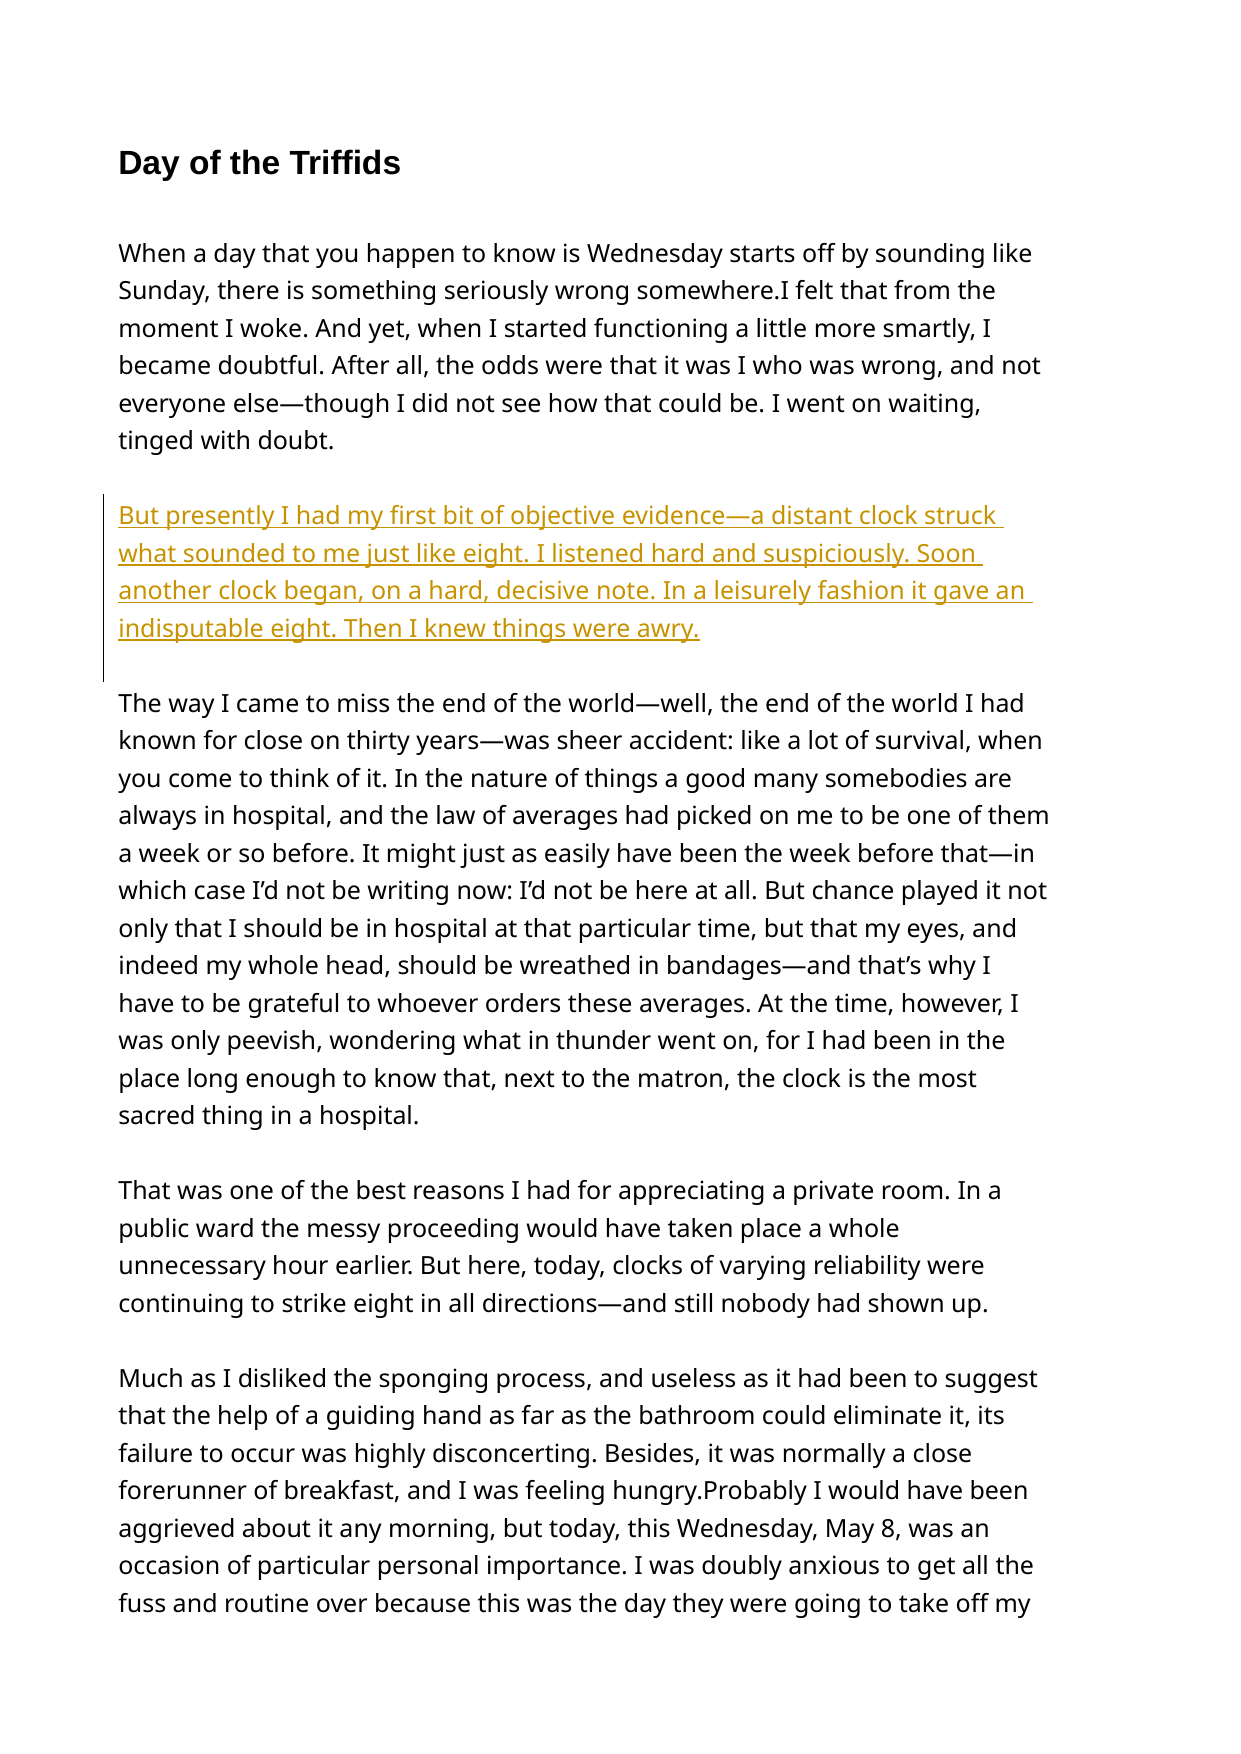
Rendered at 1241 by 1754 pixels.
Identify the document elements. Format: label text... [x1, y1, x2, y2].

subtitle Day of the Triffids [118, 143, 1122, 182]
text That was one of the best reasons I had for appreciating a private room. In a public ward the messy proceeding would have taken place a whole unnecessary hour earlier. But here, today, clocks of varying reliability were continuing to strike eight in all directions—and still nobody had shown up. [118, 1169, 1051, 1319]
text Much as I disliked the sponging process, and useless as it had been to suggest that the help of a guiding hand as far as the bathroom could eliminate it, its failure to occur was highly disconcerting. Besides, it was normally a close forerunner of breakfast, and I was feeling hungry. Probably I would have been aggrieved about it any morning, but today, this Wednesday, May 8, was an occasion of particular personal importance. I was doubly anxious to get all the fuss and routine over because this was the day they were going to take off my [118, 1357, 1051, 1619]
text The way I came to miss the end of the world—well, the end of the world I had known for close on thirty years—was sheer accident: like a lot of survival, when you come to think of it. In the nature of things a good many somebodies are always in hospital, and the law of averages had picked on me to be one of them a week or so before. It might just as easily have been the week before that—in which case I’d not be writing now: I’d not be here at all. But chance played it not only that I should be in hospital at that particular time, but that my eyes, and indeed my whole head, should be wreathed in bandages—and that’s why I have to be grateful to whoever orders these averages. At the time, however, I was only peevish, wondering what in thunder went on, for I had been in the place long enough to know that, next to the matron, the clock is the most sacred thing in a hospital. [118, 682, 1051, 1132]
text When a day that you happen to know is Wednesday starts off by sounding like Sunday, there is something seriously wrong somewhere. I felt that from the moment I woke. And yet, when I started functioning a little more smartly, I became doubtful. After all, the odds were that it was I who was wrong, and not everyone else—though I did not see how that could be. I went on waiting, tinged with doubt. [118, 232, 1051, 457]
text But presently I had my first bit of objective evidence—a distant clock struck what sounded to me just like eight. I listened hard and suspiciously. Soon another clock began, on a hard, decisive note. In a leisurely fashion it gave an indisputable eight. Then I knew things were awry. [118, 494, 1051, 644]
